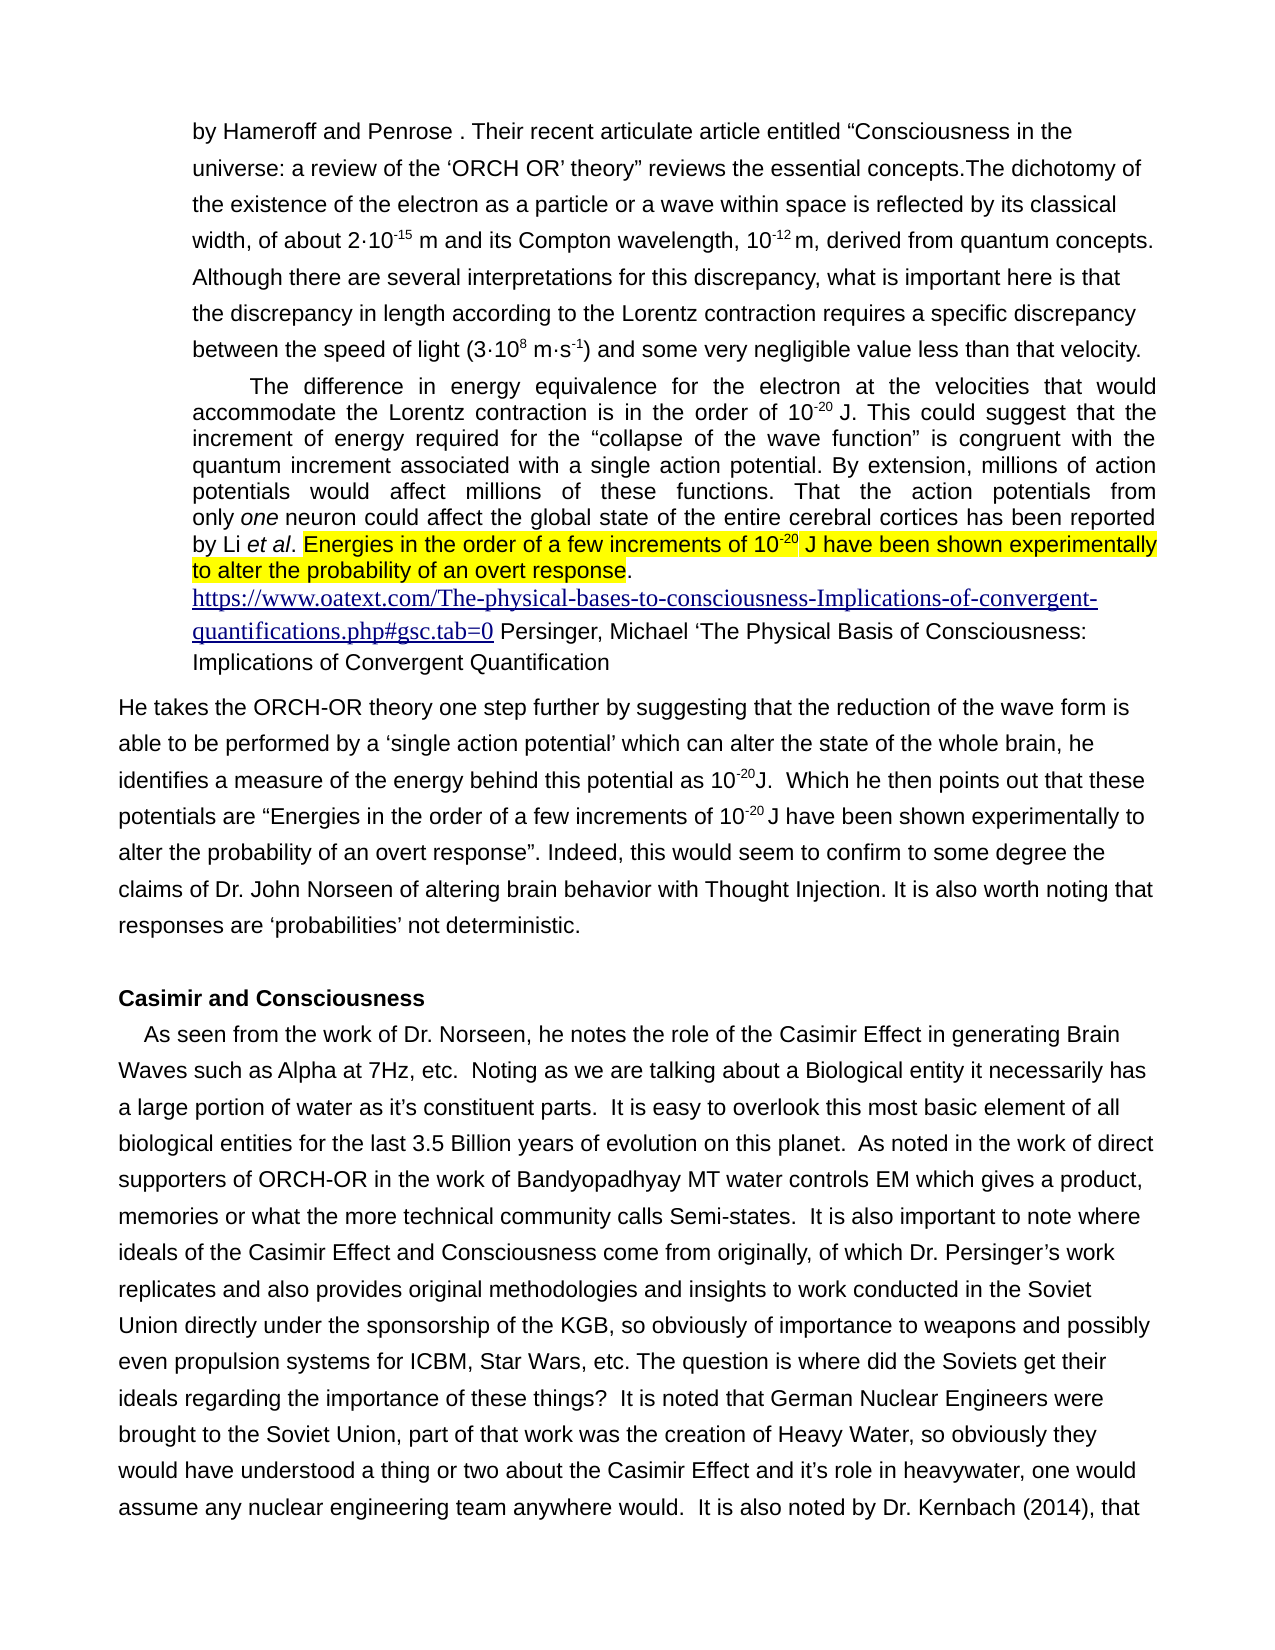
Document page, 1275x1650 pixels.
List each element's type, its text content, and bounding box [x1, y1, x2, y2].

text He takes the ORCH-OR theory one step further by suggesting that the reduction of the wave form is able to be performed by a ‘single action potential’ which can alter the state of the whole brain, he identifies a measure of the energy behind this potential as 10-20J. Which he then points out that these potentials are “Energies in the order of a few increments of 10-20 J have been shown experimentally to alter the probability of an overt response”. Indeed, this would seem to confirm to some degree the claims of Dr. John Norseen of altering brain behavior with Thought Injection. It is also worth noting that responses are ‘probabilities’ not deterministic. [118, 694, 1157, 938]
text Casimir and Consciousness [118, 985, 1157, 1011]
text The difference in energy equivalence for the electron at the velocities that would accommodate the Lorentz contraction is in the order of 10-20 J. This could suggest that the increment of energy required for the “collapse of the wave function” is congruent with the quantum increment associated with a single action potential. By extension, millions of action potentials would affect millions of these functions. That the action potentials from only one neuron could affect the global state of the entire cerebral cortices has been reported by Li et al. Energies in the order of a few increments of 10-20 J have been shown experimentally to alter the probability of an overt response. [192, 373, 1157, 583]
text As seen from the work of Dr. Norseen, he notes the role of the Casimir Effect in generating Brain Waves such as Alpha at 7Hz, etc. Noting as we are talking about a Biological entity it necessarily has a large portion of water as it’s constituent parts. It is easy to overlook this most basic element of all biological entities for the last 3.5 Billion years of evolution on this planet. As noted in the work of direct supporters of ORCH-OR in the work of Bandyopadhyay MT water controls EM which gives a product, memories or what the more technical community calls Semi-states. It is also important to note where ideals of the Casimir Effect and Consciousness come from originally, of which Dr. Persinger’s work replicates and also provides original methodologies and insights to work conducted in the Soviet Union directly under the sponsorship of the KGB, so obviously of importance to weapons and possibly even propulsion systems for ICBM, Star Wars, etc. The question is where did the Soviets get their ideals regarding the importance of these things? It is noted that German Nuclear Engineers were brought to the Soviet Union, part of that work was the creation of Heavy Water, so obviously they would have understood a thing or two about the Casimir Effect and it’s role in heavywater, one would assume any nuclear engineering team anywhere would. It is also noted by Dr. Kernbach (2014), that [118, 1021, 1157, 1520]
text by Hameroff and Penrose . Their recent articulate article entitled “Consciousness in the universe: a review of the ‘ORCH OR’ theory” reviews the essential concepts.The dichotomy of the existence of the electron as a particle or a wave within space is reflected by its classical width, of about 2·10-15 m and its Compton wavelength, 10-12 m, derived from quantum concepts. Although there are several interpretations for this discrepancy, what is important here is that the discrepancy in length according to the Lorentz contraction requires a specific discrepancy between the speed of light (3·108 m·s-1) and some very negligible value less than that velocity. [192, 118, 1157, 363]
text https://www.oatext.com/The-physical-bases-to-consciousness-Implications-of-convergent-quantifications.php#gsc.tab=0 Persinger, Michael ‘The Physical Basis of Consciousness: Implications of Convergent Quantification [192, 583, 1157, 675]
